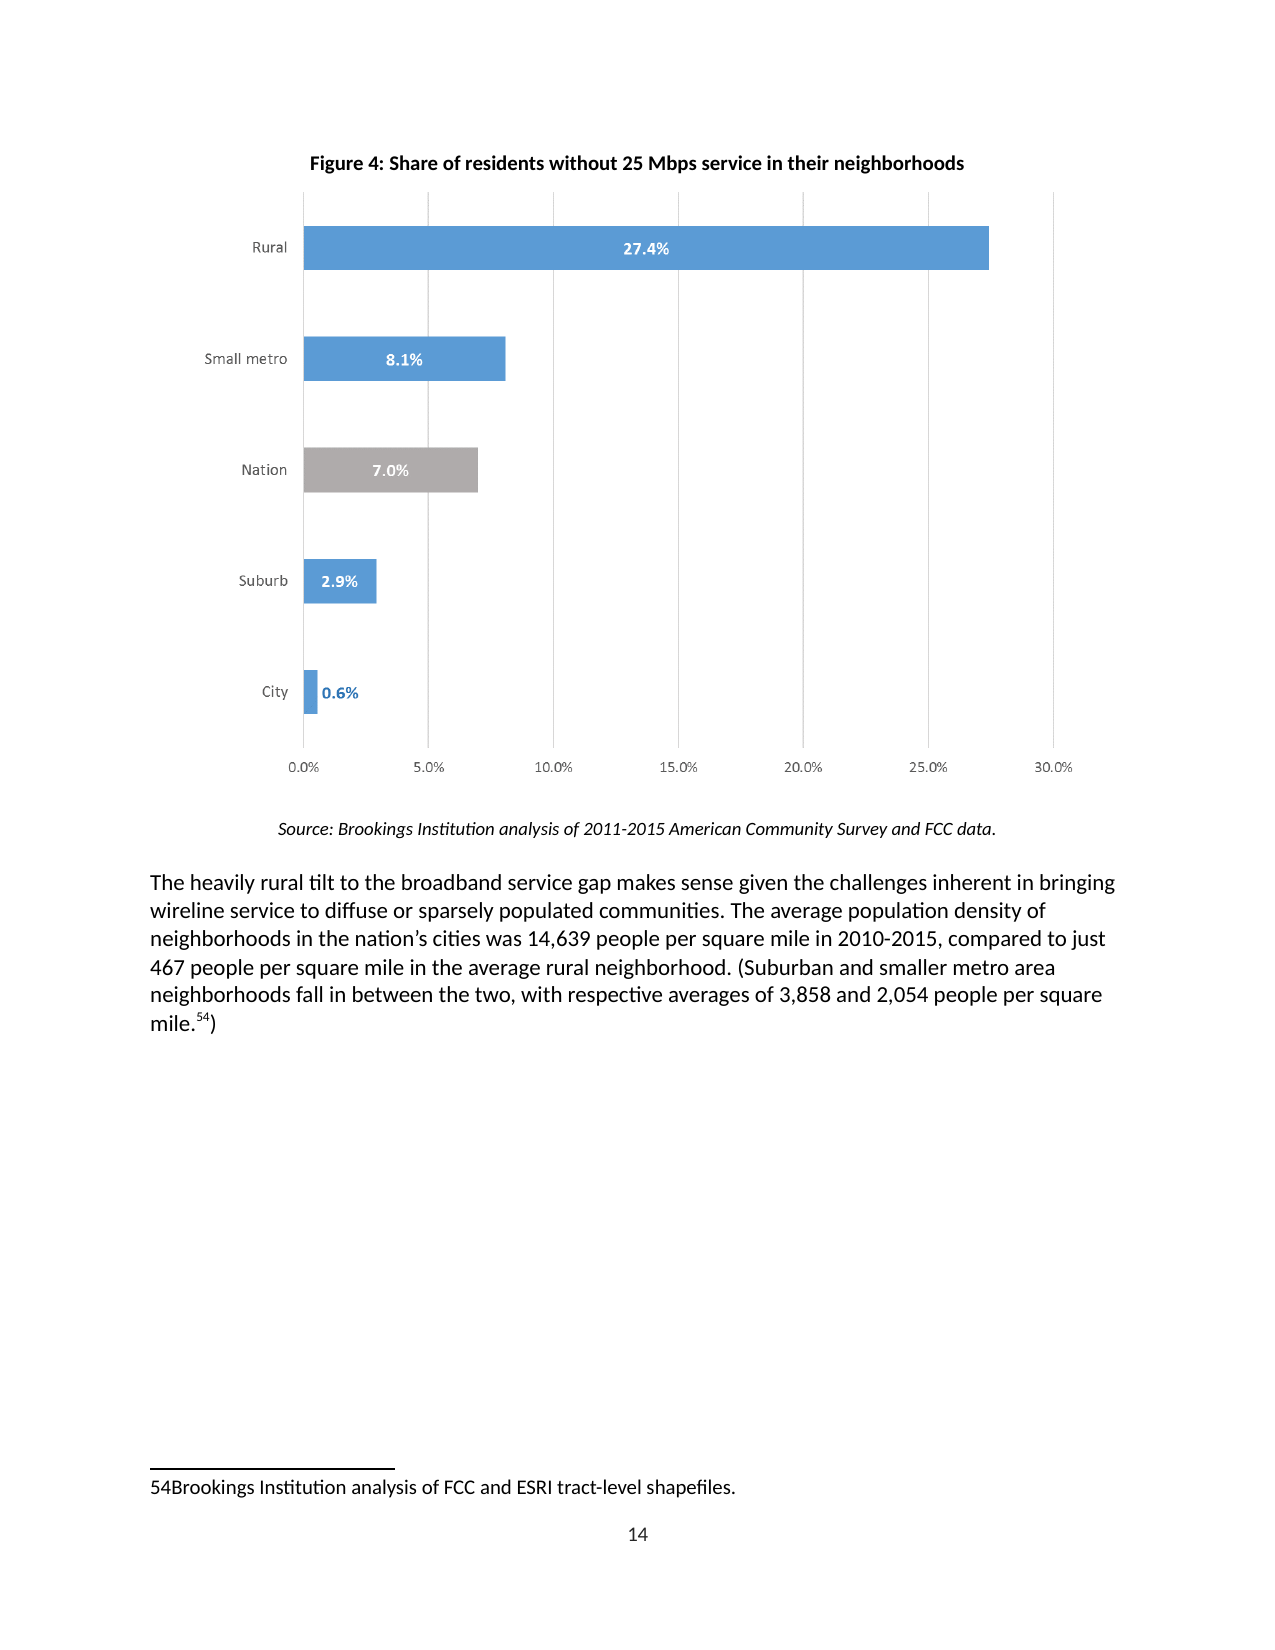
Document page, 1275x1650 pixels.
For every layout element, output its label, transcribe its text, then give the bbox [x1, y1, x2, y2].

text Source: Brookings Institution analysis of 2011-2015 American Community Survey and FCC data. [150, 818, 1125, 841]
text The heavily rural tilt to the broadband service gap makes sense given the challenges inherent in bringing wireline service to diffuse or sparsely populated communities. The average population density of neighborhoods in the nation’s cities was 14,639 people per square mile in 2010-2015, compared to just 467 people per square mile in the average rural neighborhood. (Suburban and smaller metro area neighborhoods fall in between the two, with respective averages of 3,858 and 2,054 people per square mile.) [150, 868, 1125, 1037]
text Brookings Institution analysis of FCC and ESRI tract-level shapefiles. [150, 1474, 1125, 1500]
text Figure 4: Share of residents without 25 Mbps service in their neighborhoods [150, 150, 1125, 175]
picture [195, 175, 1080, 818]
